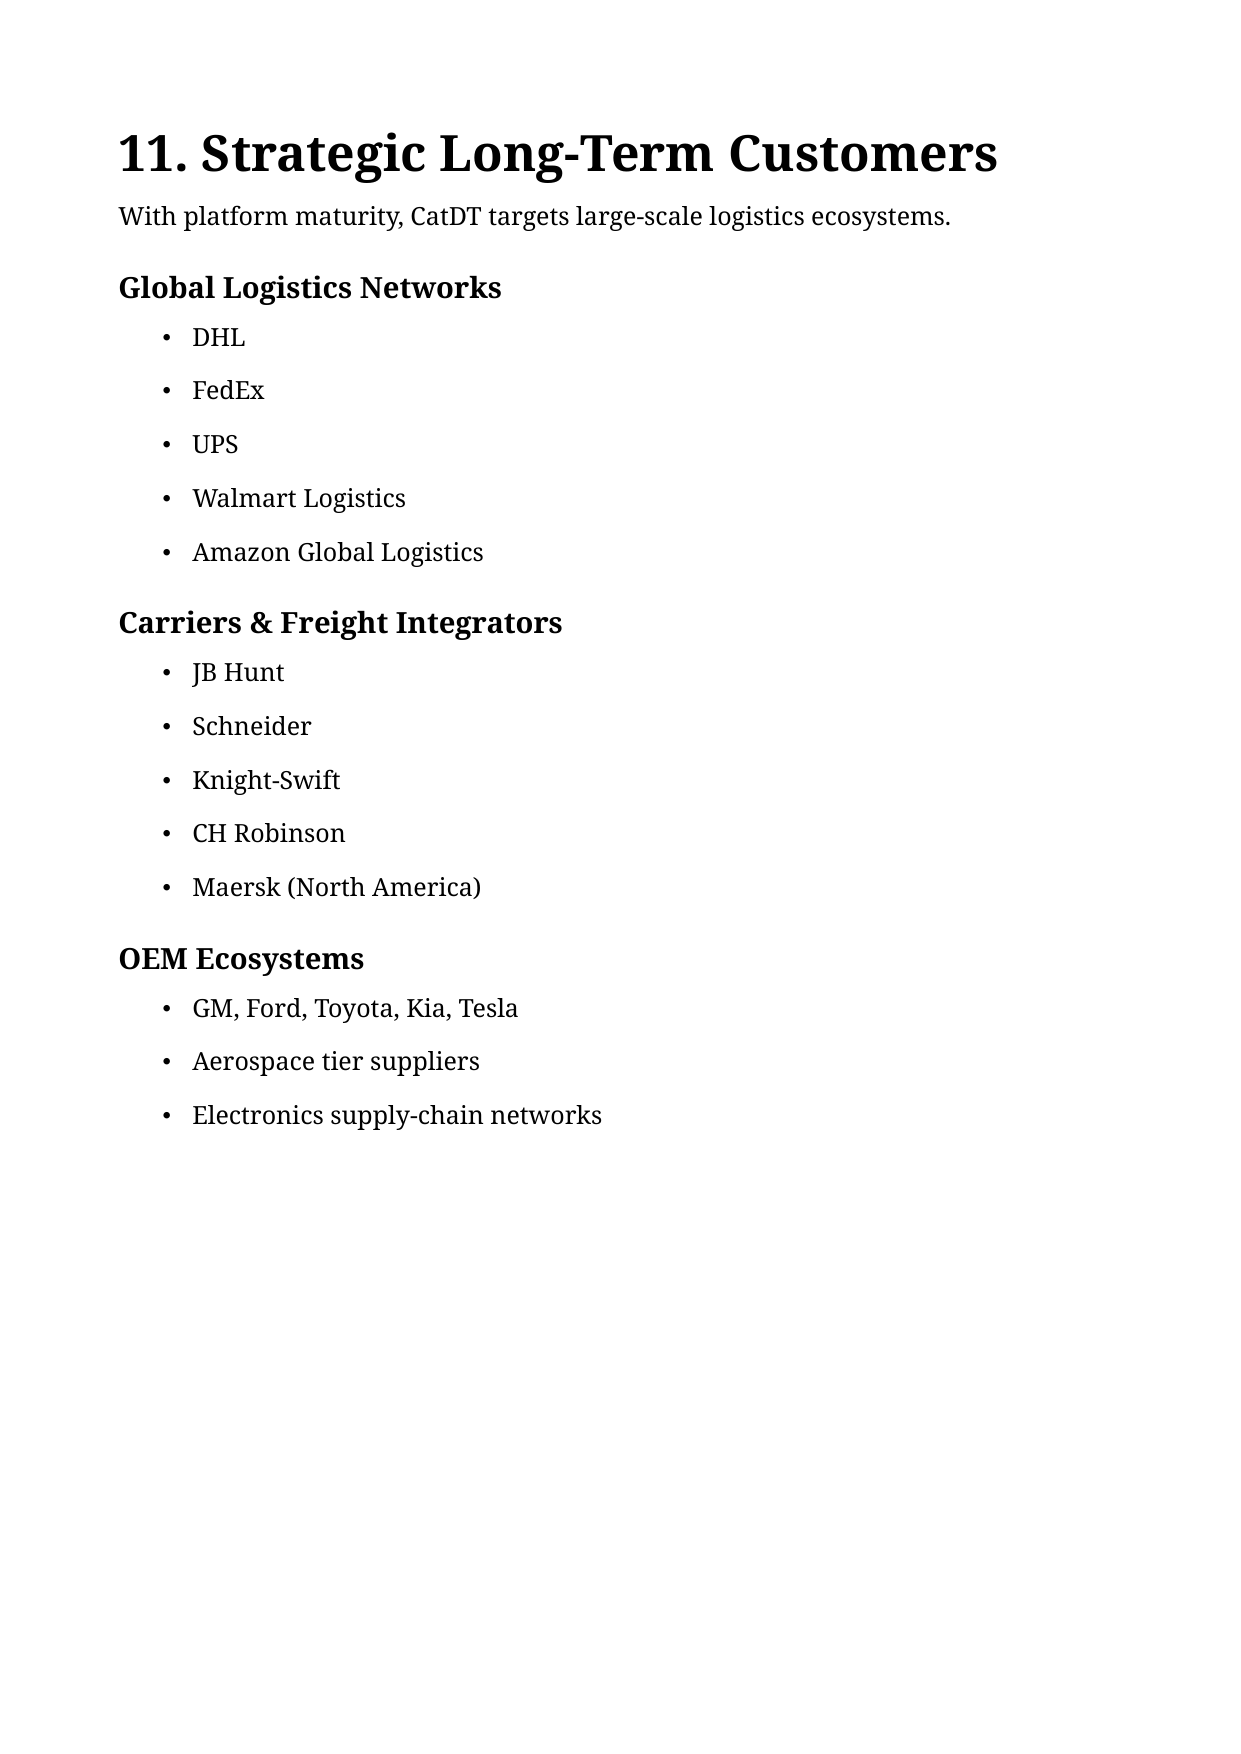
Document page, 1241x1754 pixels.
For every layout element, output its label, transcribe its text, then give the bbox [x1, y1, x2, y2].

subtitle OEM Ecosystems [118, 938, 1122, 978]
list Electronics supply-chain networks [162, 1098, 1122, 1132]
list Aerospace tier suppliers [162, 1044, 1122, 1078]
subtitle Global Logistics Networks [118, 267, 1122, 307]
subtitle Carriers & Freight Integrators [118, 603, 1122, 642]
list Schneider [162, 708, 1122, 743]
text With platform maturity, CatDT targets large-scale logistics ecosystems. [118, 199, 1122, 233]
list JB Hunt [162, 655, 1122, 689]
list UPS [162, 427, 1122, 461]
list Amazon Global Logistics [162, 534, 1122, 568]
list Walmart Logistics [162, 481, 1122, 514]
list DHL [162, 319, 1122, 353]
list Maersk (North America) [162, 870, 1122, 904]
list GM, Ford, Toyota, Kia, Tesla [162, 990, 1122, 1024]
subtitle 11. Strategic Long-Term Customers [118, 118, 1122, 186]
list CH Robinson [162, 816, 1122, 850]
list Knight-Swift [162, 762, 1122, 796]
list FedEx [162, 373, 1122, 407]
